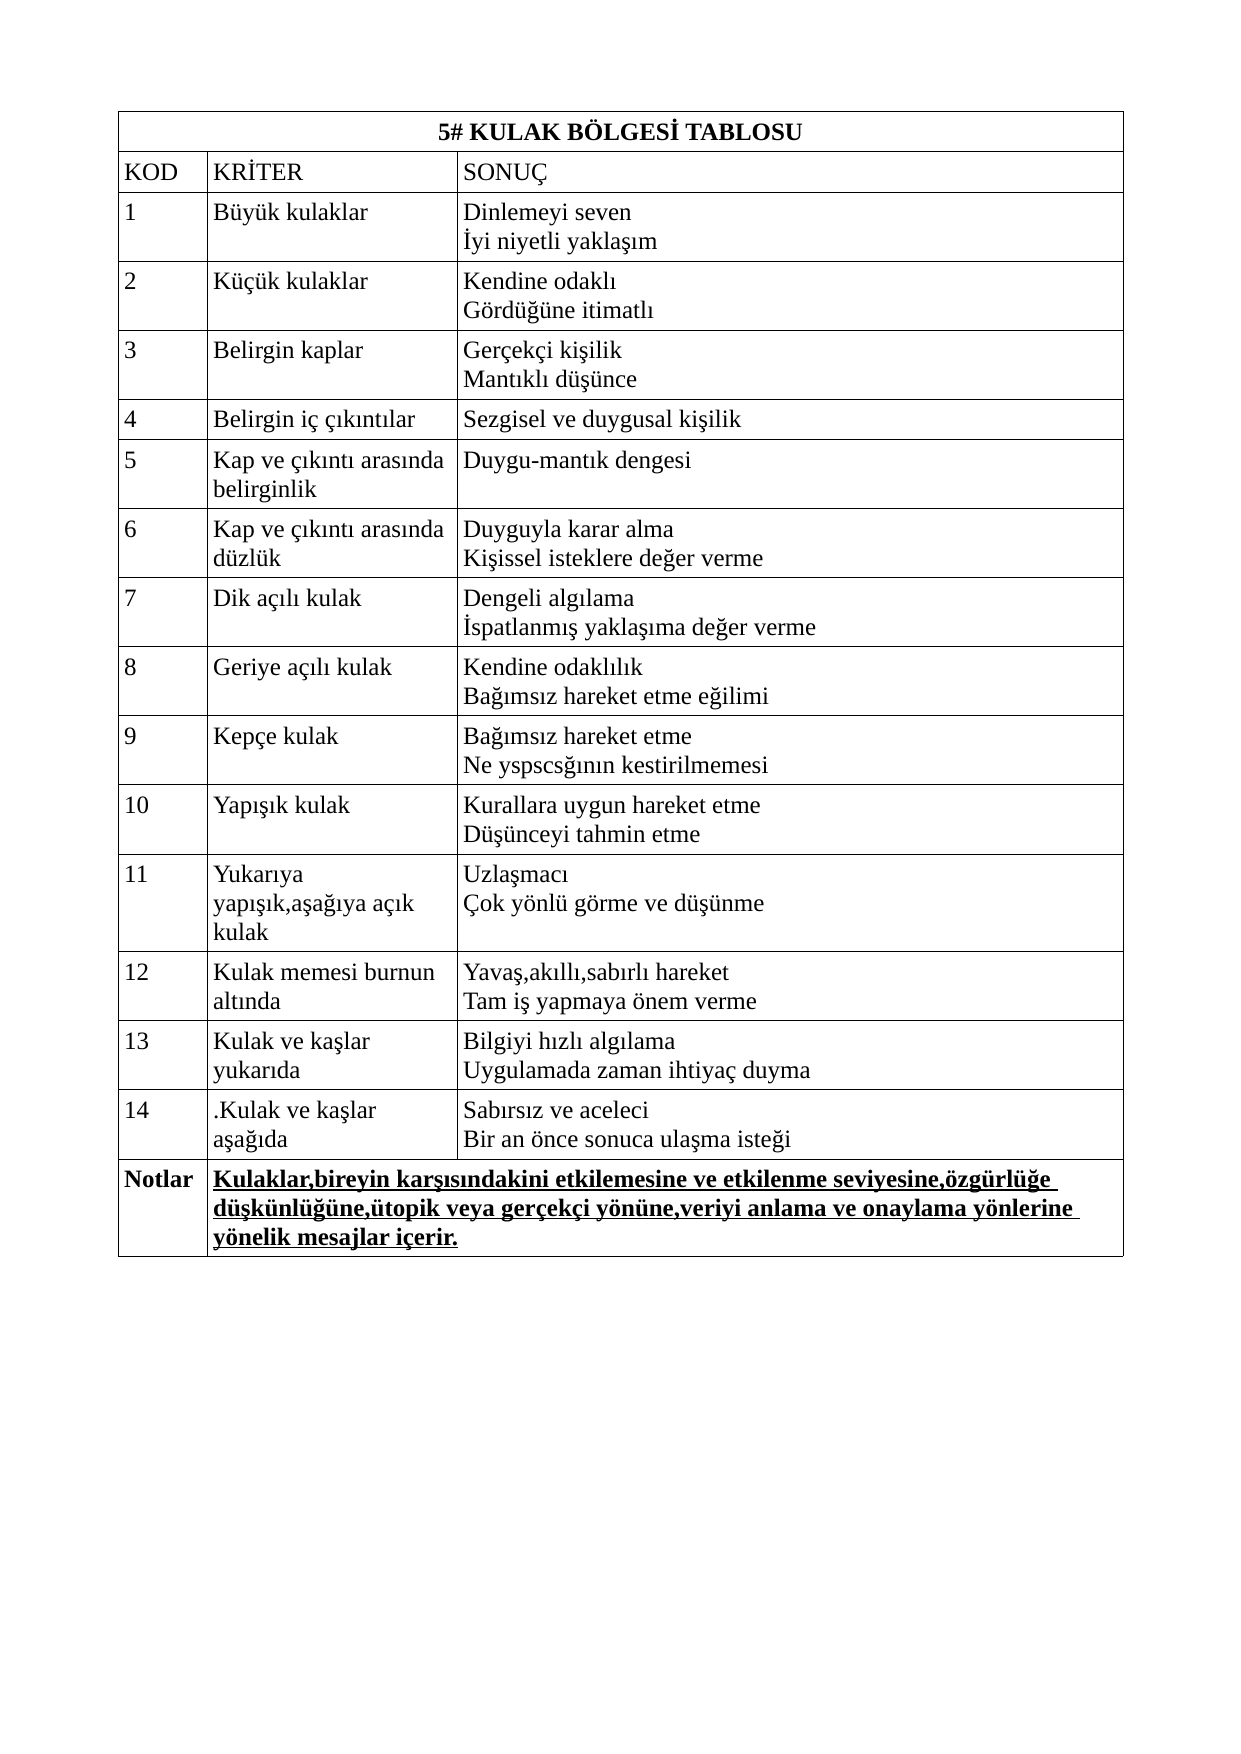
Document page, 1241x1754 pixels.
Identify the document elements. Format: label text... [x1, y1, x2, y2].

table_cell Kulak memesi burnun altında [208, 952, 457, 1020]
table_cell Sezgisel ve duygusal kişilik [458, 400, 1123, 439]
table_cell 3 [119, 331, 207, 399]
table_cell Kendine odaklı Gördüğüne itimatlı [458, 262, 1123, 330]
table_cell Notlar [119, 1160, 207, 1256]
table_cell Belirgin kaplar [208, 331, 457, 399]
table_cell 10 [119, 785, 207, 853]
table_cell 7 [119, 578, 207, 646]
table_cell 11 [119, 855, 207, 951]
table_cell Dengeli algılama İspatlanmış yaklaşıma değer verme [458, 578, 1123, 646]
table_cell Kulaklar,bireyin karşısındakini etkilemesine ve etkilenme seviyesine,özgürlüğe düşkünlüğüne,ütopik veya gerçekçi yönüne,veriyi anlama ve onaylama yönlerine yönelik mesajlar içerir. [208, 1160, 1123, 1256]
table_cell .Kulak ve kaşlar aşağıda [208, 1090, 457, 1158]
table_cell 9 [119, 716, 207, 784]
table_cell 12 [119, 952, 207, 1020]
table_cell Gerçekçi kişilik Mantıklı düşünce [458, 331, 1123, 399]
table_cell Kurallara uygun hareket etme Düşünceyi tahmin etme [458, 785, 1123, 853]
table_cell Yukarıya yapışık,aşağıya açık kulak [208, 855, 457, 951]
table_cell Kap ve çıkıntı arasında düzlük [208, 509, 457, 577]
table_cell Geriye açılı kulak [208, 647, 457, 715]
table_cell SONUÇ [458, 152, 1123, 192]
table_cell Kulak ve kaşlar yukarıda [208, 1021, 457, 1089]
table_cell Yapışık kulak [208, 785, 457, 853]
table_cell Bağımsız hareket etme Ne yspscsğının kestirilmemesi [458, 716, 1123, 784]
table_cell 2 [119, 262, 207, 330]
table_cell Küçük kulaklar [208, 262, 457, 330]
table_cell Dik açılı kulak [208, 578, 457, 646]
table_cell Duygu-mantık dengesi [458, 440, 1123, 508]
table_cell KOD [119, 152, 207, 192]
table_cell 5 [119, 440, 207, 508]
table_cell 14 [119, 1090, 207, 1158]
table_header 5# KULAK BÖLGESİ TABLOSU [119, 112, 1123, 151]
table_cell KRİTER [208, 152, 457, 192]
table_cell 8 [119, 647, 207, 715]
table_cell Kendine odaklılık Bağımsız hareket etme eğilimi [458, 647, 1123, 715]
table_cell Sabırsız ve aceleci Bir an önce sonuca ulaşma isteği [458, 1090, 1123, 1158]
table_cell Yavaş,akıllı,sabırlı hareket Tam iş yapmaya önem verme [458, 952, 1123, 1020]
table_cell Uzlaşmacı Çok yönlü görme ve düşünme [458, 855, 1123, 951]
table_cell 13 [119, 1021, 207, 1089]
table_cell Dinlemeyi seven İyi niyetli yaklaşım [458, 193, 1123, 261]
table_cell Duyguyla karar alma Kişissel isteklere değer verme [458, 509, 1123, 577]
table_cell Bilgiyi hızlı algılama Uygulamada zaman ihtiyaç duyma [458, 1021, 1123, 1089]
table_cell Büyük kulaklar [208, 193, 457, 261]
table_cell Kap ve çıkıntı arasında belirginlik [208, 440, 457, 508]
table_cell 6 [119, 509, 207, 577]
table_cell Kepçe kulak [208, 716, 457, 784]
table_cell 1 [119, 193, 207, 261]
table_cell Belirgin iç çıkıntılar [208, 400, 457, 439]
table_cell 4 [119, 400, 207, 439]
